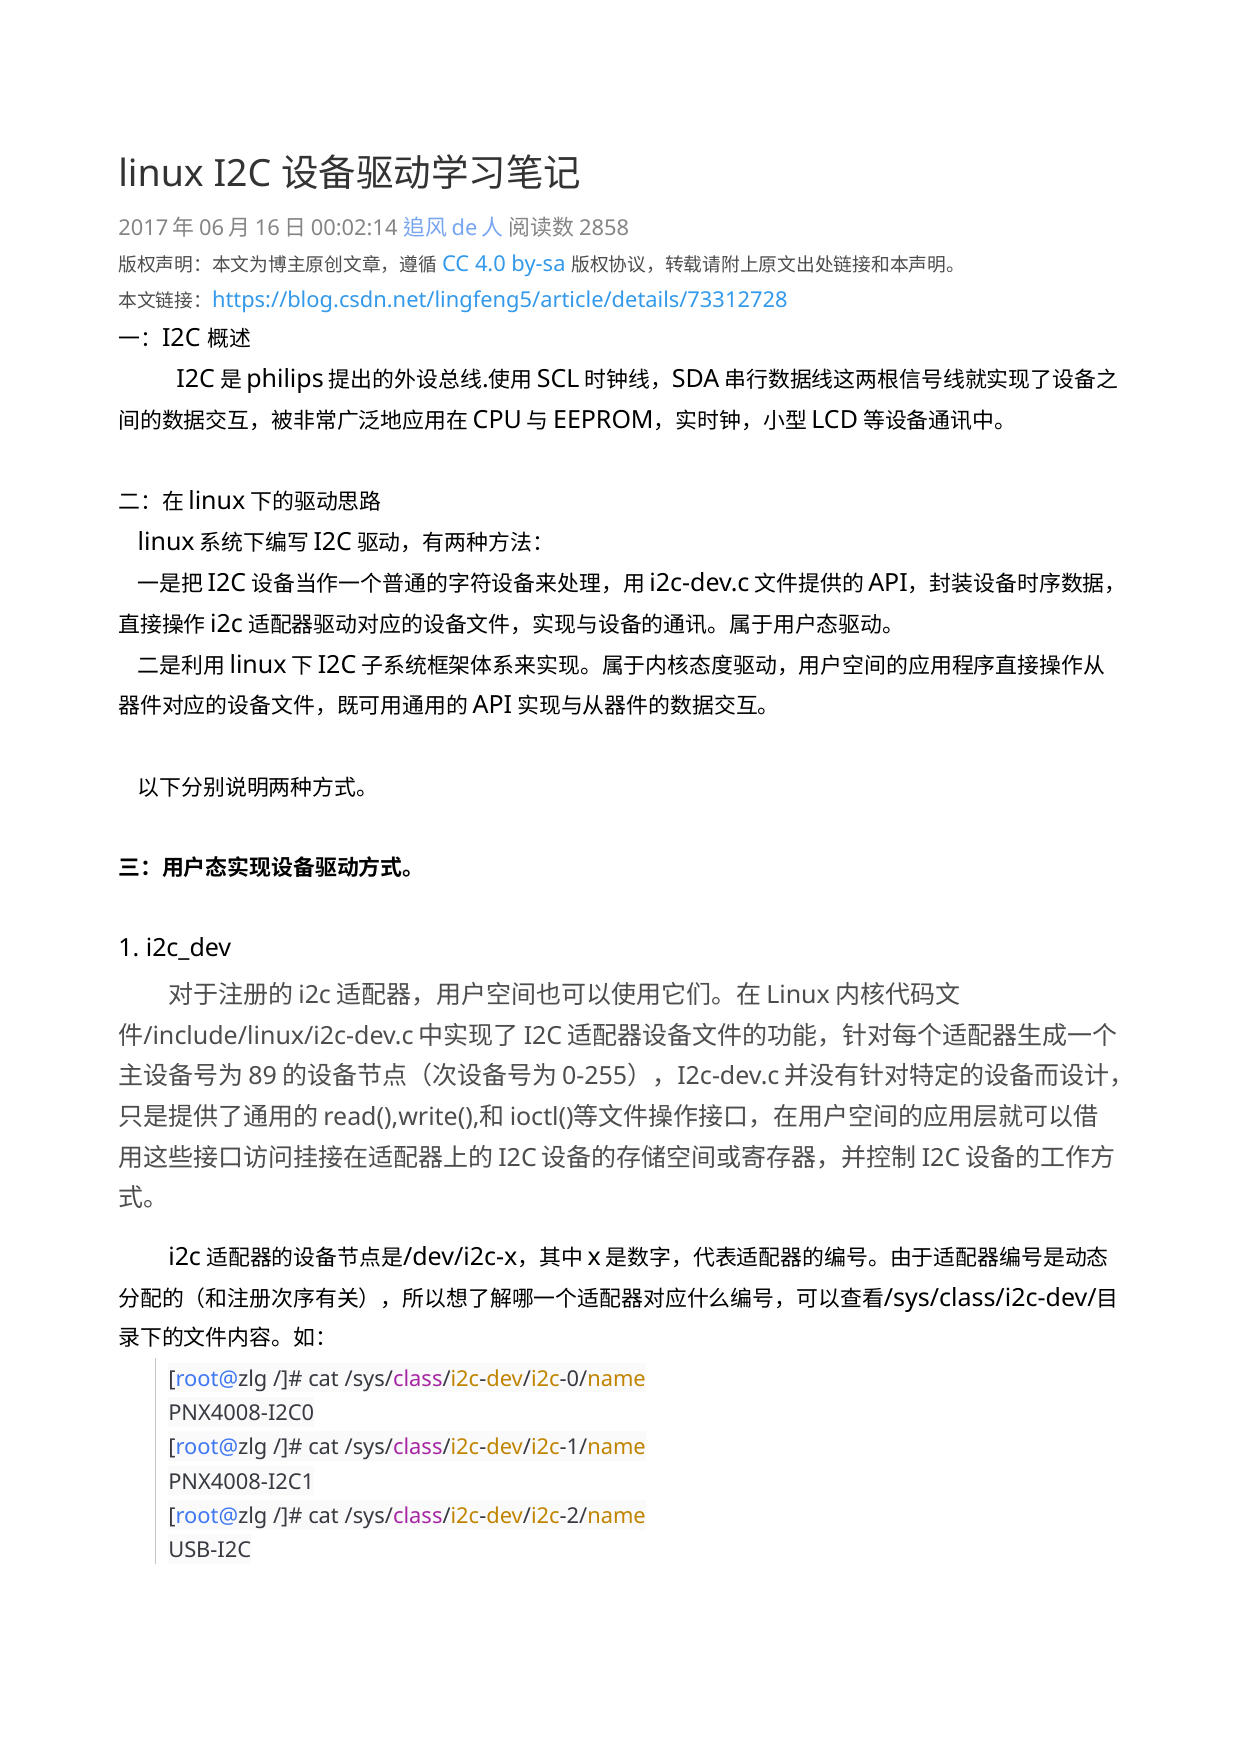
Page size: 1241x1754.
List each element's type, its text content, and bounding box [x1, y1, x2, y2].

text 一：I2C 概述 I2C是philips提出的外设总线.使用SCL时钟线，SDA串行数据线这两根信号线就实现了设备之间的数据交互，被非常广泛地应用在CPU与EEPROM，实时钟，小型LCD等设备通讯中。 二：在linux下的驱动思路 linux系统下编写I2C驱动，有两种方法： 一是把I2C设备当作一个普通的字符设备来处理，用i2c-dev.c文件提供的API，封装设备时序数据，直接操作i2c适配器驱动对应的设备文件，实现与设备的通讯。属于用户态驱动。 二是利用linux下I2C子系统框架体系来实现。属于内核态度驱动，用户空间的应用程序直接操作从器件对应的设备文件，既可用通用的API实现与从器件的数据交互。 以下分别说明两种方式。 三：用户态实现设备驱动方式。 1. i2c_dev [118, 320, 1122, 963]
subtitle linux I2C 设备驱动学习笔记 [118, 143, 1122, 198]
text [118, 1530, 155, 1564]
text 对于注册的i2c适配器，用户空间也可以使用它们。在Linux内核代码文件/include/linux/i2c-dev.c中实现了I2C适配器设备文件的功能，针对每个适配器生成一个主设备号为89的设备节点（次设备号为0-255），I2c-dev.c并没有针对特定的设备而设计，只是提供了通用的read(),write(),和ioctl()等文件操作接口，在用户空间的应用层就可以借用这些接口访问挂接在适配器上的I2C设备的存储空间或寄存器，并控制I2C设备的工作方式。 [118, 970, 1122, 1214]
text [root@zlg /]# cat /sys/class/i2c-dev/i2c-0/name [156, 1358, 1122, 1392]
text PNX4008-I2C0 [156, 1392, 1122, 1427]
text PNX4008-I2C1 [156, 1461, 1122, 1495]
text 版权声明：本文为博主原创文章，遵循 CC 4.0 by-sa 版权协议，转载请附上原文出处链接和本声明。 [118, 248, 1122, 278]
text [118, 1427, 155, 1461]
text [118, 1392, 155, 1427]
text [root@zlg /]# cat /sys/class/i2c-dev/i2c-2/name [156, 1495, 1122, 1530]
text i2c适配器的设备节点是/dev/i2c-x，其中x是数字，代表适配器的编号。由于适配器编号是动态分配的（和注册次序有关），所以想了解哪一个适配器对应什么编号，可以查看/sys/class/i2c-dev/目录下的文件内容。如： [118, 1239, 1122, 1352]
text 本文链接：https://blog.csdn.net/lingfeng5/article/details/73312728 [118, 284, 1122, 314]
text USB-I2C [156, 1530, 1122, 1564]
text [118, 1461, 155, 1495]
text [118, 1495, 155, 1530]
text [root@zlg /]# cat /sys/class/i2c-dev/i2c-1/name [156, 1427, 1122, 1461]
text 2017年06月16日 00:02:14 追风de人 阅读数 2858 [118, 210, 1100, 242]
text [118, 1358, 155, 1392]
